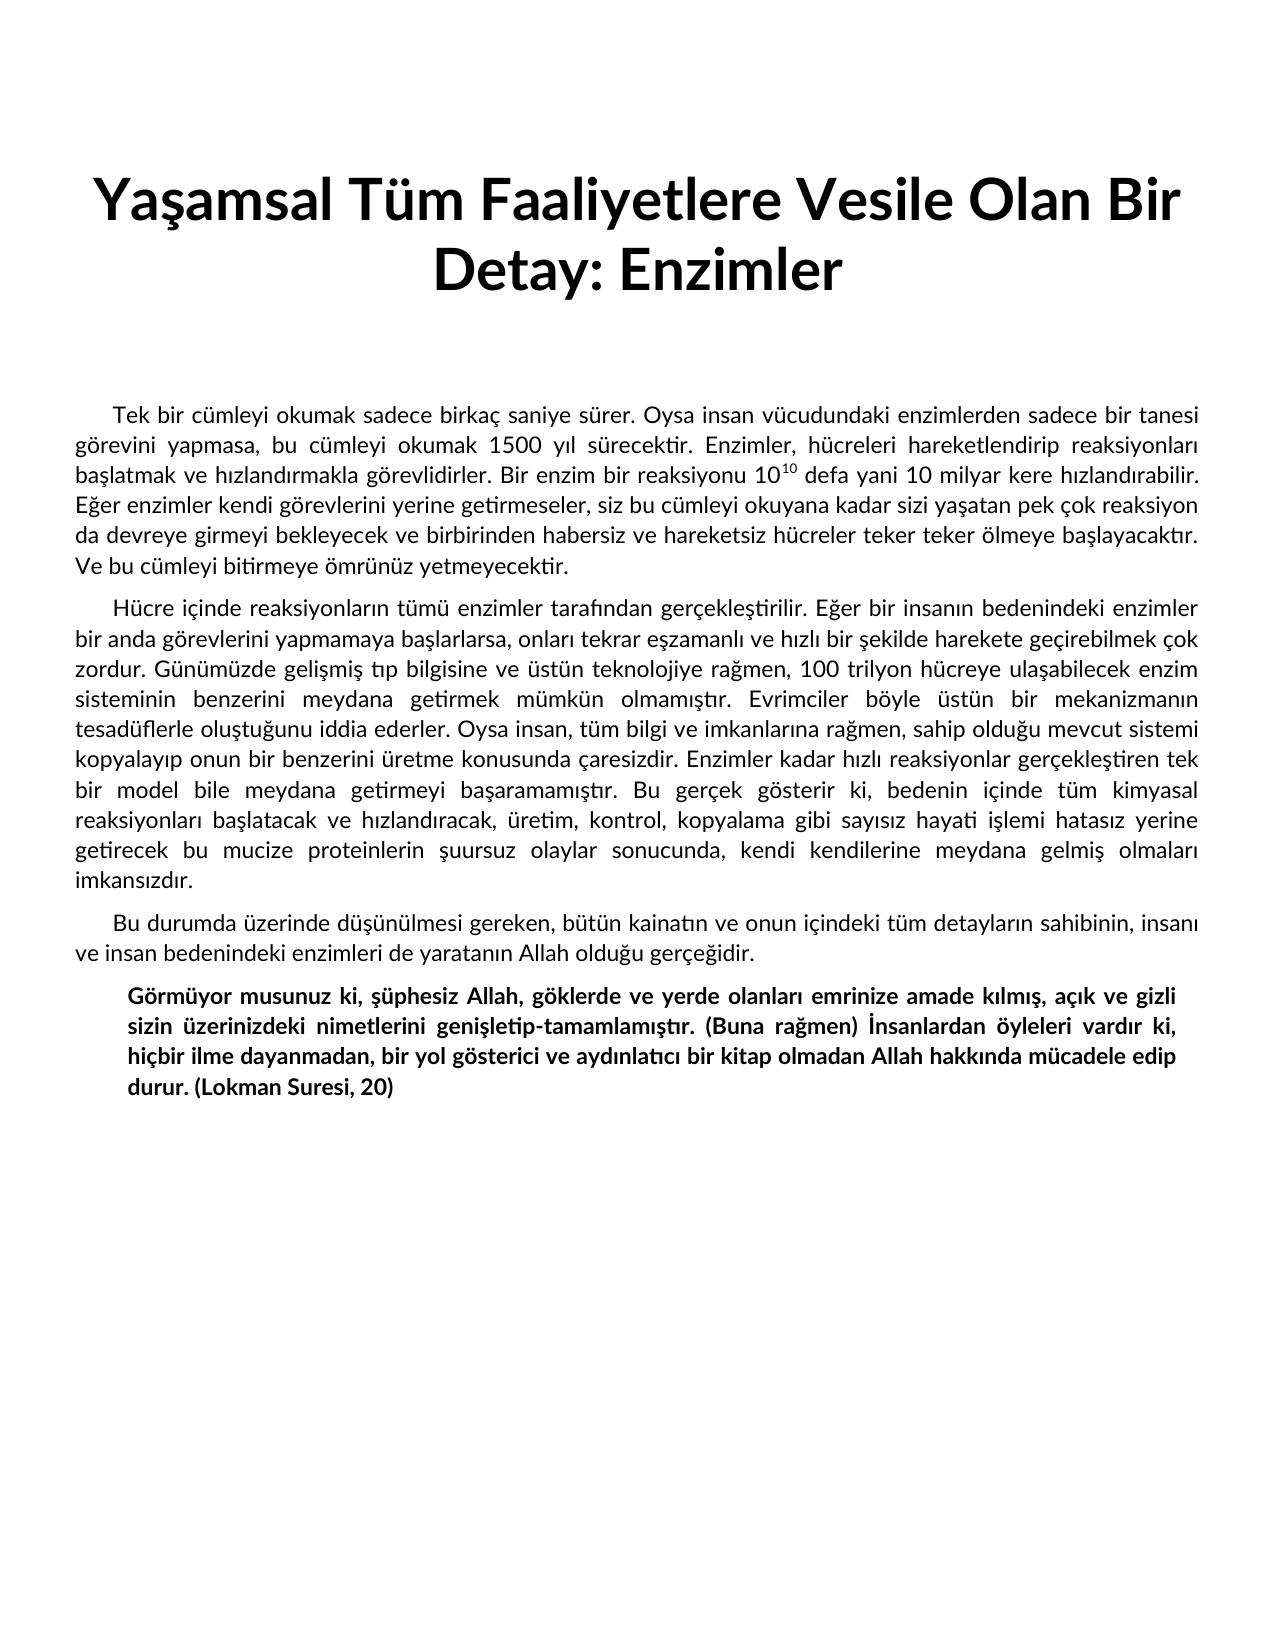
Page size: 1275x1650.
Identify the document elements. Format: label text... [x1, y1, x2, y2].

text Görmüyor musunuz ki, şüphesiz Allah, göklerde ve yerde olanları emrinize amade kılmış, açık ve gizli sizin üzerinizdeki nimetlerini genişletip-tamamlamıştır. (Buna rağmen) İnsanlardan öyleleri vardır ki, hiçbir ilme dayanmadan, bir yol gösterici ve aydınlatıcı bir kitap olmadan Allah hakkında mücadele edip durur. (Lokman Suresi, 20) [127, 982, 1177, 1100]
text Bu durumda üzerinde düşünülmesi gereken, bütün kainatın ve onun içindeki tüm detayların sahibinin, insanı ve insan bedenindeki enzimleri de yaratanın Allah olduğu gerçeğidir. [75, 909, 1200, 966]
text Tek bir cümleyi okumak sadece birkaç saniye sürer. Oysa insan vücudundaki enzimlerden sadece bir tanesi görevini yapmasa, bu cümleyi okumak 1500 yıl sürecektir. Enzimler, hücreleri hareketlendirip reaksiyonları başlatmak ve hızlandırmakla görevlidirler. Bir enzim bir reaksiyonu 1010 defa yani 10 milyar kere hızlandırabilir. Eğer enzimler kendi görevlerini yerine getirmeseler, siz bu cümleyi okuyana kadar sizi yaşatan pek çok reaksiyon da devreye girmeyi bekleyecek ve birbirinden habersiz ve hareketsiz hücreler teker teker ölmeye başlayacaktır. Ve bu cümleyi bitirmeye ömrünüz yetmeyecektir. [75, 400, 1200, 579]
subtitle Yaşamsal Tüm Faaliyetlere Vesile Olan Bir Detay: Enzimler [75, 162, 1200, 302]
text Hücre içinde reaksiyonların tümü enzimler tarafından gerçekleştirilir. Eğer bir insanın bedenindeki enzimler bir anda görevlerini yapmamaya başlarlarsa, onları tekrar eşzamanlı ve hızlı bir şekilde harekete geçirebilmek çok zordur. Günümüzde gelişmiş tıp bilgisine ve üstün teknolojiye rağmen, 100 trilyon hücreye ulaşabilecek enzim sisteminin benzerini meydana getirmek mümkün olmamıştır. Evrimciler böyle üstün bir mekanizmanın tesadüflerle oluştuğunu iddia ederler. Oysa insan, tüm bilgi ve imkanlarına rağmen, sahip olduğu mevcut sistemi kopyalayıp onun bir benzerini üretme konusunda çaresizdir. Enzimler kadar hızlı reaksiyonlar gerçekleştiren tek bir model bile meydana getirmeyi başaramamıştır. Bu gerçek gösterir ki, bedenin içinde tüm kimyasal reaksiyonları başlatacak ve hızlandıracak, üretim, kontrol, kopyalama gibi sayısız hayati işlemi hatasız yerine getirecek bu mucize proteinlerin şuursuz olaylar sonucunda, kendi kendilerine meydana gelmiş olmaları imkansızdır. [75, 594, 1200, 893]
